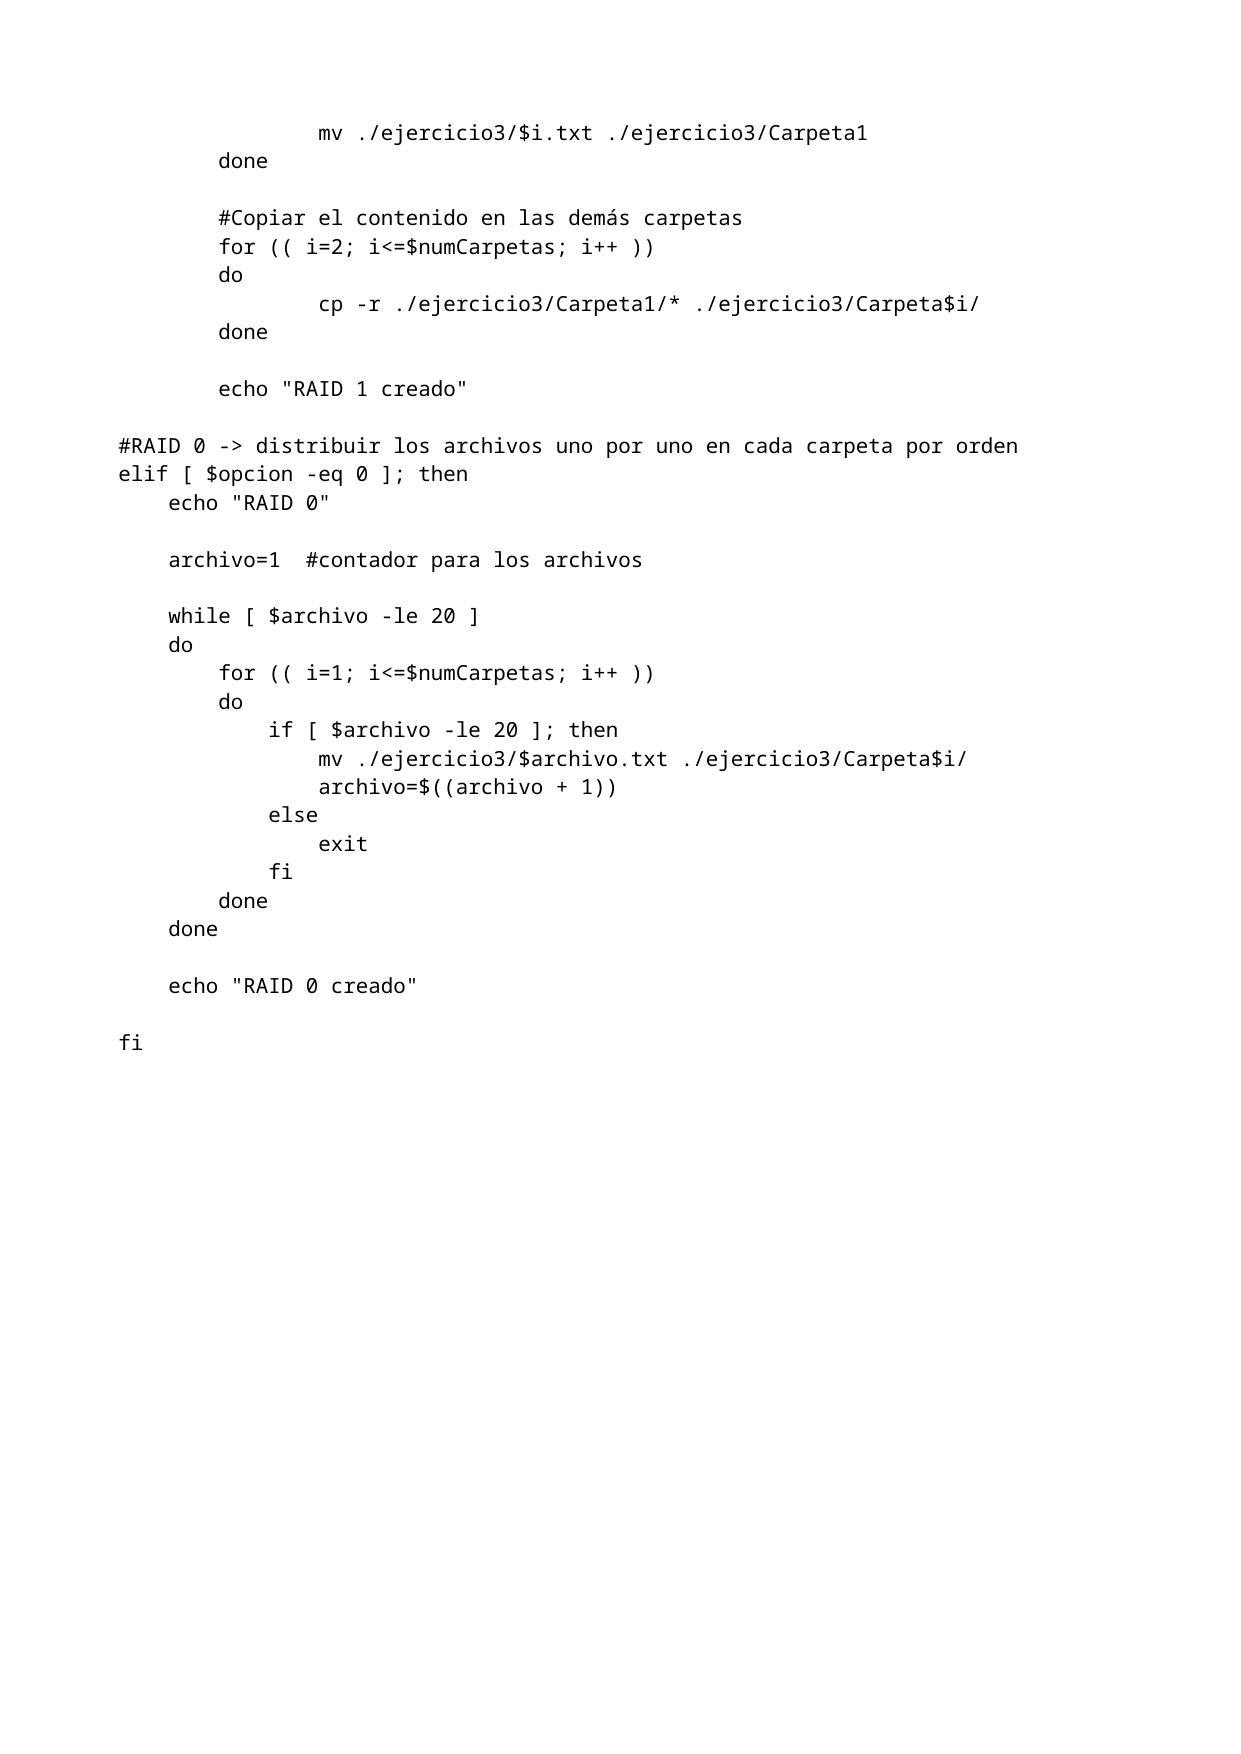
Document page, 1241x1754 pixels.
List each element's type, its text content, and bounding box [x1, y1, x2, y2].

text fi [118, 1028, 1122, 1057]
text done [118, 147, 1122, 175]
text do [118, 630, 1122, 658]
text #RAID 0 -> distribuir los archivos uno por uno en cada carpeta por orden [118, 431, 1122, 459]
text done [118, 317, 1122, 346]
text echo "RAID 1 creado" [118, 374, 1122, 402]
text echo "RAID 0" [118, 488, 1122, 516]
text done [118, 914, 1122, 943]
text #Copiar el contenido en las demás carpetas [118, 203, 1122, 232]
text elif [ $opcion -eq 0 ]; then [118, 459, 1122, 488]
text while [ $archivo -le 20 ] [118, 602, 1122, 630]
text do [118, 260, 1122, 289]
text archivo=1 #contador para los archivos [118, 545, 1122, 573]
text echo "RAID 0 creado" [118, 971, 1122, 1000]
text if [ $archivo -le 20 ]; then [118, 715, 1122, 744]
text mv ./ejercicio3/$i.txt ./ejercicio3/Carpeta1 [118, 118, 1122, 147]
text fi [118, 857, 1122, 886]
text done [118, 886, 1122, 914]
text mv ./ejercicio3/$archivo.txt ./ejercicio3/Carpeta$i/ [118, 744, 1122, 772]
text for (( i=2; i<=$numCarpetas; i++ )) [118, 232, 1122, 260]
text for (( i=1; i<=$numCarpetas; i++ )) [118, 658, 1122, 687]
text exit [118, 829, 1122, 857]
text cp -r ./ejercicio3/Carpeta1/* ./ejercicio3/Carpeta$i/ [118, 289, 1122, 317]
text archivo=$((archivo + 1)) [118, 772, 1122, 801]
text else [118, 801, 1122, 829]
text do [118, 687, 1122, 715]
